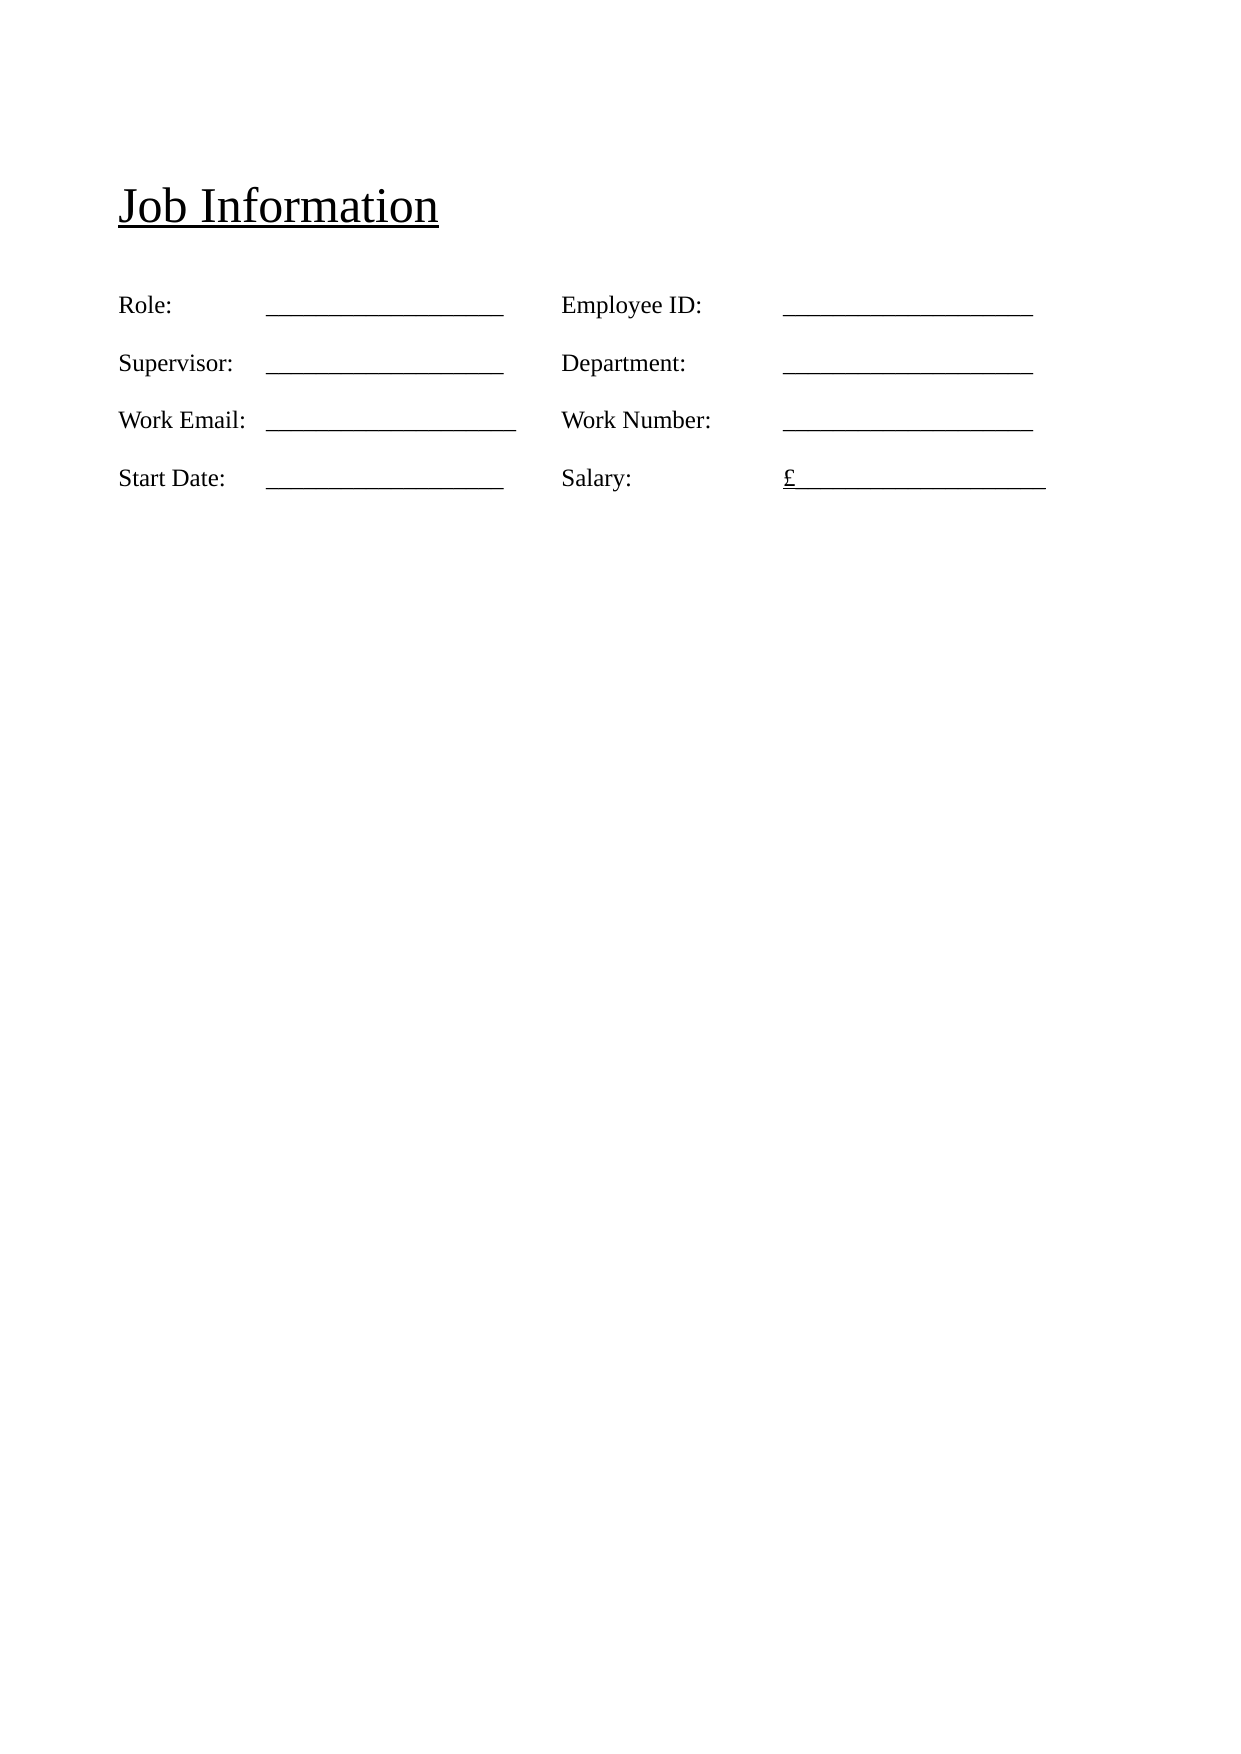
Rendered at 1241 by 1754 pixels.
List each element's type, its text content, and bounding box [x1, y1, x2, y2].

text Job Information [118, 176, 1122, 233]
text Start Date: ___________________ Salary: £____________________ [118, 463, 1122, 492]
text Role: ___________________ Employee ID: ____________________ [118, 291, 1122, 319]
text Work Email: ____________________ Work Number: ____________________ [118, 406, 1122, 434]
text Supervisor: ___________________ Department: ____________________ [118, 348, 1122, 377]
